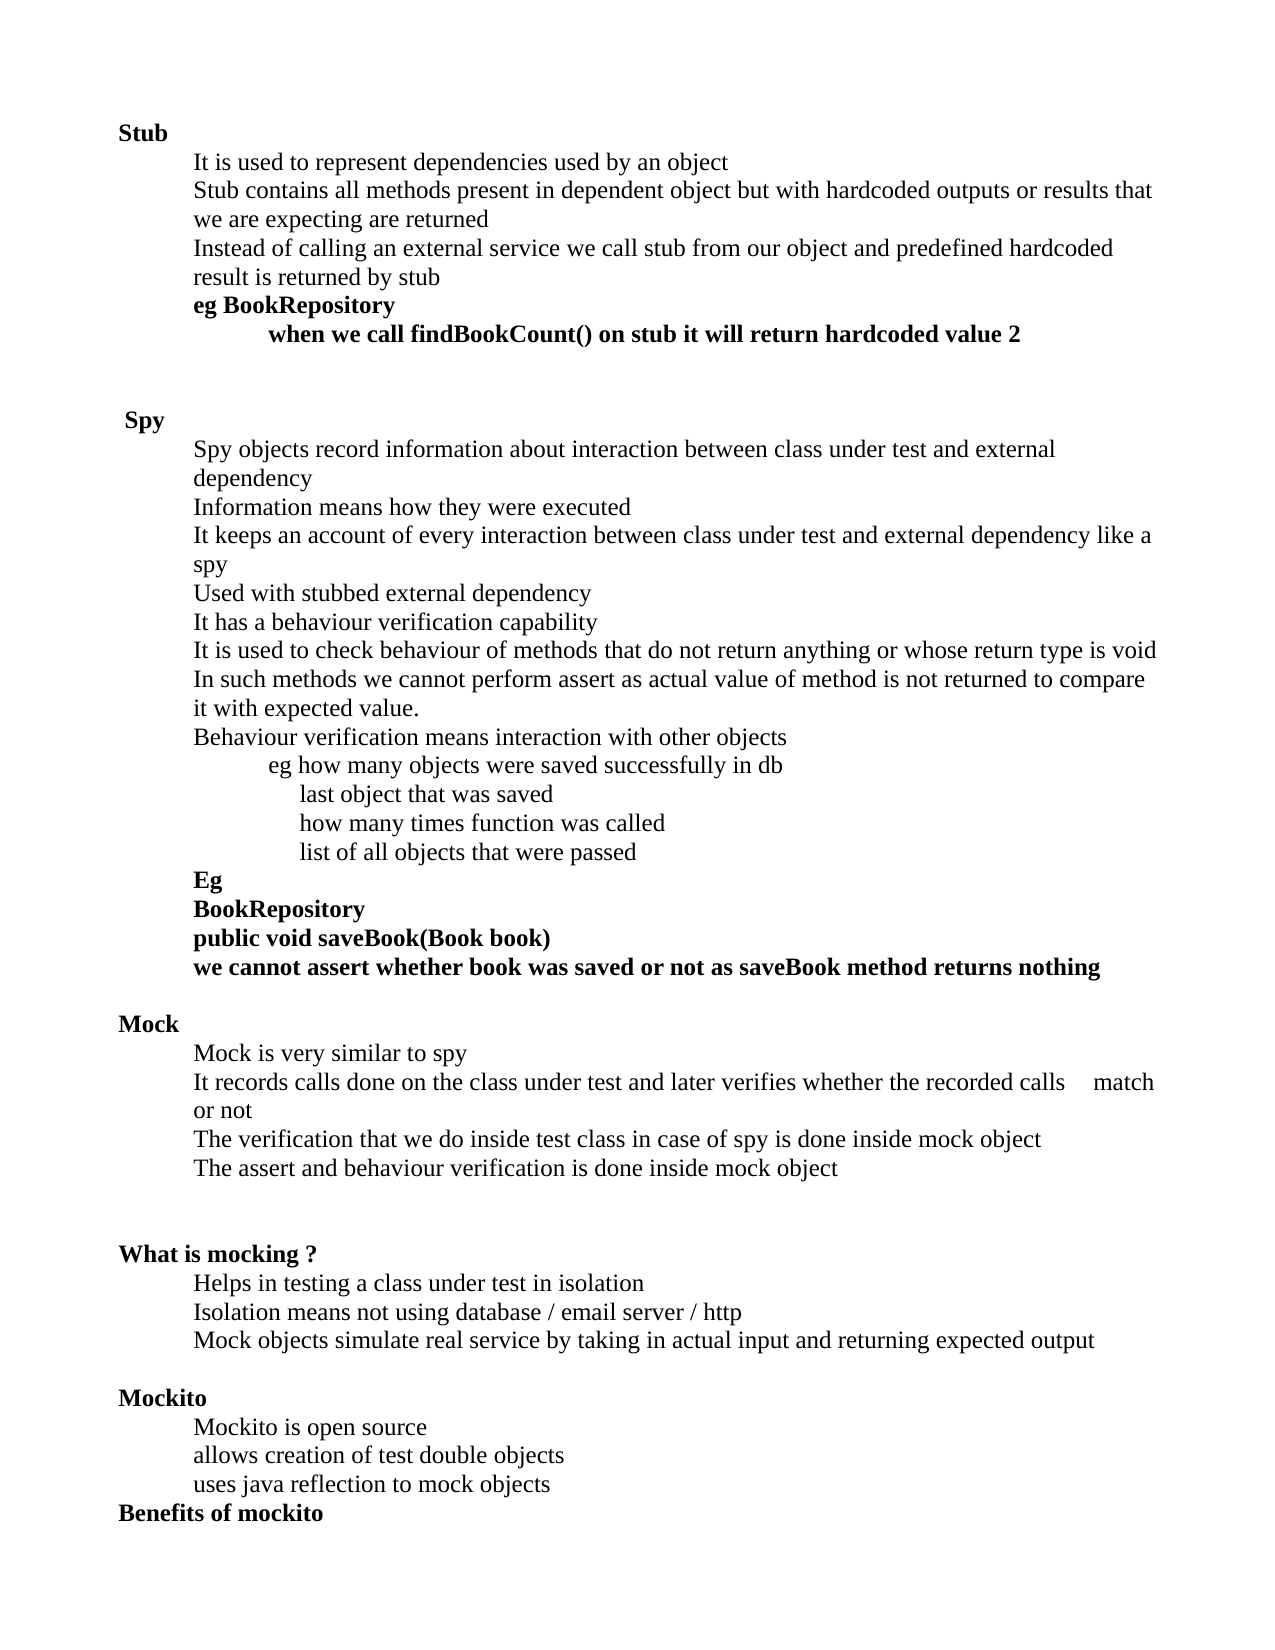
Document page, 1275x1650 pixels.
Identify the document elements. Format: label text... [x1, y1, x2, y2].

text when we call findBookCount() on stub it will return hardcoded value 2 [118, 319, 1157, 348]
text allows creation of test double objects [118, 1441, 1157, 1469]
text Mockito is open source [118, 1412, 1157, 1441]
text Mock [118, 1009, 1157, 1038]
text Helps in testing a class under test in isolation [118, 1268, 1157, 1297]
text Mock objects simulate real service by taking in actual input and returning expected output [118, 1326, 1157, 1354]
text It keeps an account of every interaction between class under test and external dependency like a spy [118, 521, 1157, 578]
text Eg [118, 866, 1157, 894]
text we cannot assert whether book was saved or not as saveBook method returns nothing [118, 952, 1157, 981]
text Stub [118, 118, 1157, 147]
text It is used to check behaviour of methods that do not return anything or whose return type is void [118, 636, 1157, 664]
text list of all objects that were passed [118, 837, 1157, 866]
text Mock is very similar to spy [118, 1038, 1157, 1067]
text Mockito [118, 1383, 1157, 1412]
text eg how many objects were saved successfully in db [118, 751, 1157, 779]
text Stub contains all methods present in dependent object but with hardcoded outputs or results that we are expecting are returned [118, 176, 1157, 233]
text Benefits of mockito [118, 1498, 1157, 1527]
text Isolation means not using database / email server / http [118, 1297, 1157, 1326]
text Information means how they were executed [118, 492, 1157, 521]
text Spy objects record information about interaction between class under test and external dependency [118, 434, 1157, 492]
text BookRepository [118, 894, 1157, 923]
text Behaviour verification means interaction with other objects [118, 722, 1157, 751]
text What is mocking ? [118, 1239, 1157, 1268]
text It has a behaviour verification capability [118, 607, 1157, 636]
text last object that was saved [118, 779, 1157, 808]
text In such methods we cannot perform assert as actual value of method is not returned to compare it with expected value. [118, 664, 1157, 722]
text public void saveBook(Book book) [118, 923, 1157, 952]
text It is used to represent dependencies used by an object [118, 147, 1157, 176]
text eg BookRepository [118, 291, 1157, 319]
text Instead of calling an external service we call stub from our object and predefined hardcoded result is returned by stub [118, 233, 1157, 291]
text Spy [118, 406, 1157, 434]
text It records calls done on the class under test and later verifies whether the recorded calls match or not [118, 1067, 1157, 1124]
text The verification that we do inside test class in case of spy is done inside mock object [118, 1124, 1157, 1153]
text The assert and behaviour verification is done inside mock object [118, 1153, 1157, 1182]
text uses java reflection to mock objects [118, 1469, 1157, 1498]
text Used with stubbed external dependency [118, 578, 1157, 607]
text how many times function was called [118, 808, 1157, 837]
